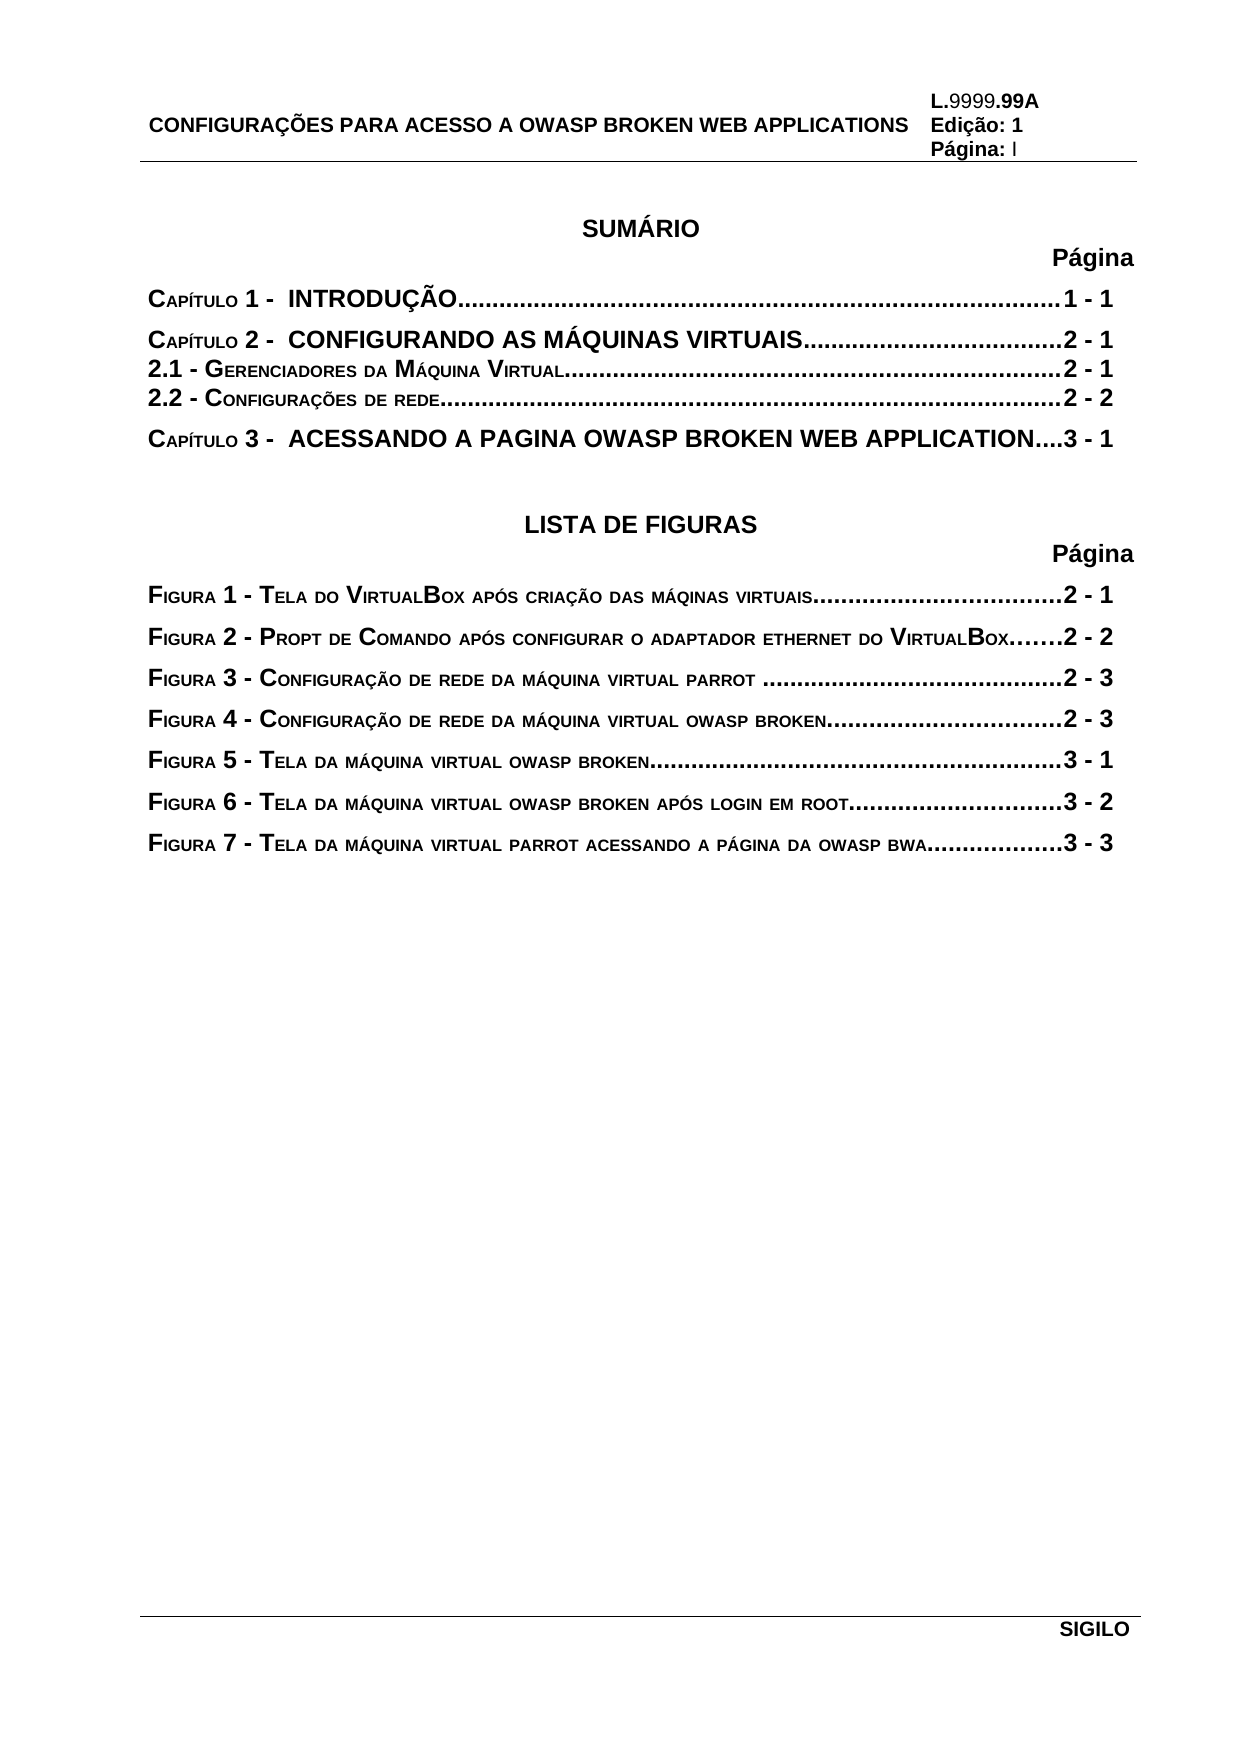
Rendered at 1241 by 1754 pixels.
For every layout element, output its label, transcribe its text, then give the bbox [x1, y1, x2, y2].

text Página [148, 243, 1134, 272]
text SUMÁRIO [148, 214, 1134, 243]
text Capítulo 2 - CONFIGURANDO AS MÁQUINAS VIRTUAIS 2 - 1 [148, 326, 1134, 354]
text Figura 4 - Configuração de rede da máquina virtual owasp broken 2 - 3 [148, 704, 1134, 733]
text Figura 6 - Tela da máquina virtual owasp broken após login em root 3 - 2 [148, 787, 1134, 816]
text Figura 5 - Tela da máquina virtual owasp broken 3 - 1 [148, 746, 1134, 774]
text Figura 7 - Tela da máquina virtual parrot acessando a página da owasp bwa 3 - 3 [148, 828, 1134, 857]
text Página [148, 539, 1134, 568]
text 2.1 - Gerenciadores da Máquina Virtual 2 - 1 [148, 354, 1134, 383]
text Figura 2 - Propt de Comando após configurar o adaptador ethernet do VirtualBox 2 - 2 [148, 622, 1134, 651]
text Capítulo 1 - INTRODUÇÃO 1 - 1 [148, 284, 1134, 313]
text Capítulo 3 - ACESSANDO A PAGINA OWASP BROKEN WEB APPLICATION 3 - 1 [148, 424, 1134, 453]
text LISTA DE FIGURAS [148, 511, 1134, 539]
text Figura 3 - Configuração de rede da máquina virtual parrot 2 - 3 [148, 663, 1134, 692]
text Figura 1 - Tela do VirtualBox após criação das máqinas virtuais 2 - 1 [148, 581, 1134, 609]
text 2.2 - Configurações de rede 2 - 2 [148, 383, 1134, 412]
